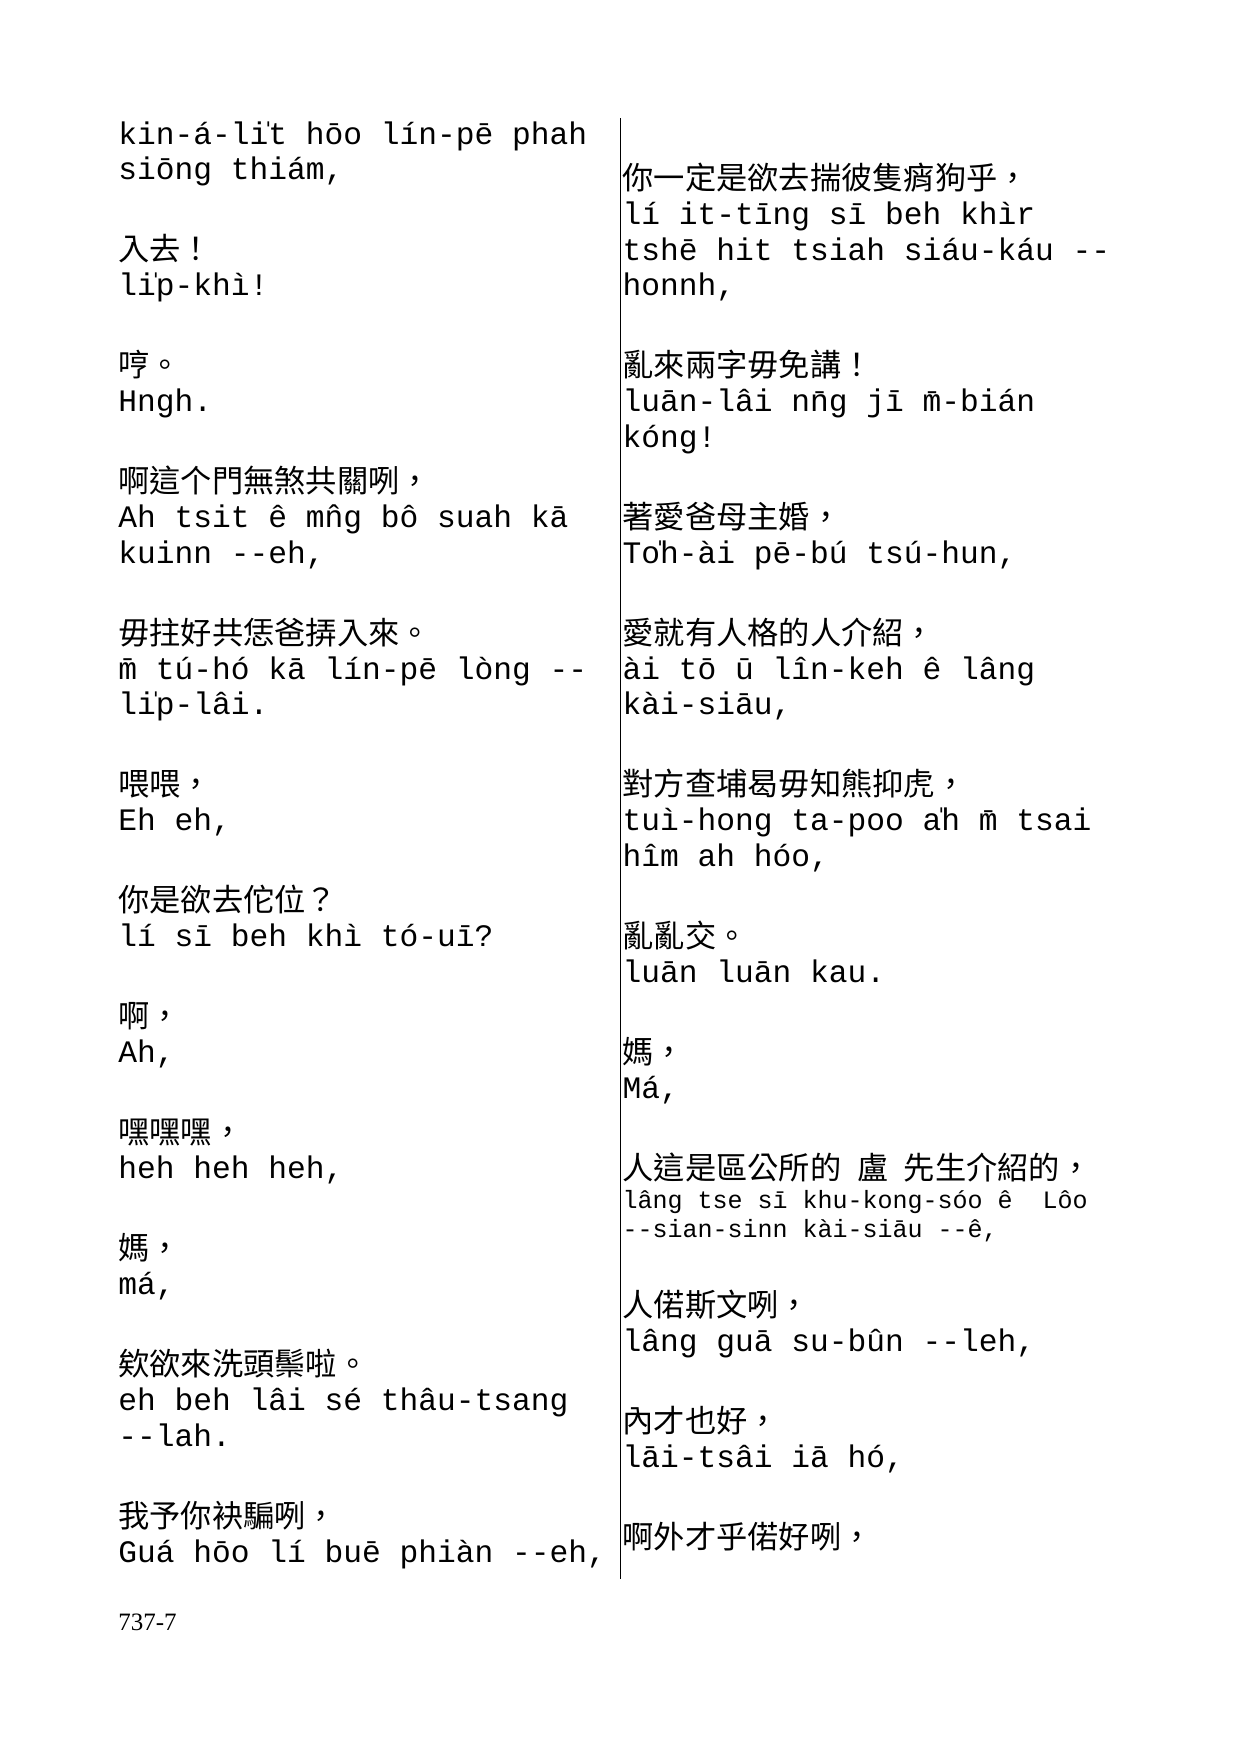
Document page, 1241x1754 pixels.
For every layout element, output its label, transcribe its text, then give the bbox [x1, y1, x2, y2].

text tuì-hong ta-poo a̍h m̄ tsai hîm ah hóo, [622, 804, 1122, 875]
text 亂亂交。 [622, 911, 1122, 956]
text luān luān kau. [622, 956, 1122, 991]
text 毋拄好共恁爸挵入來。 [118, 608, 618, 653]
text 內才也好， [622, 1396, 1122, 1441]
text 嘿嘿嘿， [118, 1107, 618, 1153]
text 入去！ [118, 224, 618, 269]
text lāi-tsâi iā hó, [622, 1441, 1122, 1477]
text li̍p-khì! [118, 269, 618, 305]
text 啊這个門無煞共關咧， [118, 456, 618, 502]
text lâng guā su-bûn --leh, [622, 1325, 1122, 1361]
text Ah tsit ê mn̂g bô suah kā kuinn --eh, [118, 502, 618, 572]
text 欸欲來洗頭鬃啦。 [118, 1339, 618, 1385]
text Guá hōo lí buē phiàn --eh, [118, 1536, 618, 1572]
text To̍h-ài pē-bú tsú-hun, [622, 537, 1122, 572]
text heh heh heh, [118, 1153, 618, 1188]
text 我予你袂騙咧， [118, 1491, 618, 1536]
text 喂喂， [118, 759, 618, 804]
text lâng tse sī khu-kong-sóo ê Lôo --sian-sinn kài-siāu --ê, [622, 1188, 1122, 1245]
text Ah, [118, 1037, 618, 1072]
text 人偌斯文咧， [622, 1280, 1122, 1325]
text Hngh. [118, 386, 618, 421]
text Eh eh, [118, 804, 618, 840]
text 媽， [118, 1223, 618, 1269]
text 哼。 [118, 340, 618, 386]
text lí sī beh khì tó-uī? [118, 921, 618, 956]
text 對方查埔曷毋知熊抑虎， [622, 759, 1122, 804]
text 媽， [622, 1027, 1122, 1072]
text má, [118, 1269, 618, 1304]
text 你一定是欲去揣彼隻痟狗乎， [622, 153, 1122, 199]
text Má, [622, 1072, 1122, 1107]
text eh beh lâi sé thâu-tsang --lah. [118, 1385, 618, 1456]
text ài tō ū lîn-keh ê lâng kài-siāu, [622, 653, 1122, 724]
text 你是欲去佗位？ [118, 875, 618, 921]
text 亂來兩字毋免講！ [622, 340, 1122, 386]
text m̄ tú-hó kā lín-pē lòng --li̍p-lâi. [118, 653, 618, 724]
text 人這是區公所的 盧 先生介紹的， [622, 1143, 1122, 1188]
text 愛就有人格的人介紹， [622, 608, 1122, 653]
text luān-lâi nn̄g jī m̄-bián kóng! [622, 386, 1122, 456]
text kin-á-li̍t hōo lín-pē phah siōng thiám, [118, 118, 618, 189]
text 啊外才乎偌好咧， [622, 1512, 1122, 1557]
text 著愛爸母主婚， [622, 492, 1122, 537]
text lí it-tīng sī beh khìr tshē hit tsiah siáu-káu --honnh, [622, 199, 1122, 305]
text 啊， [118, 991, 618, 1037]
